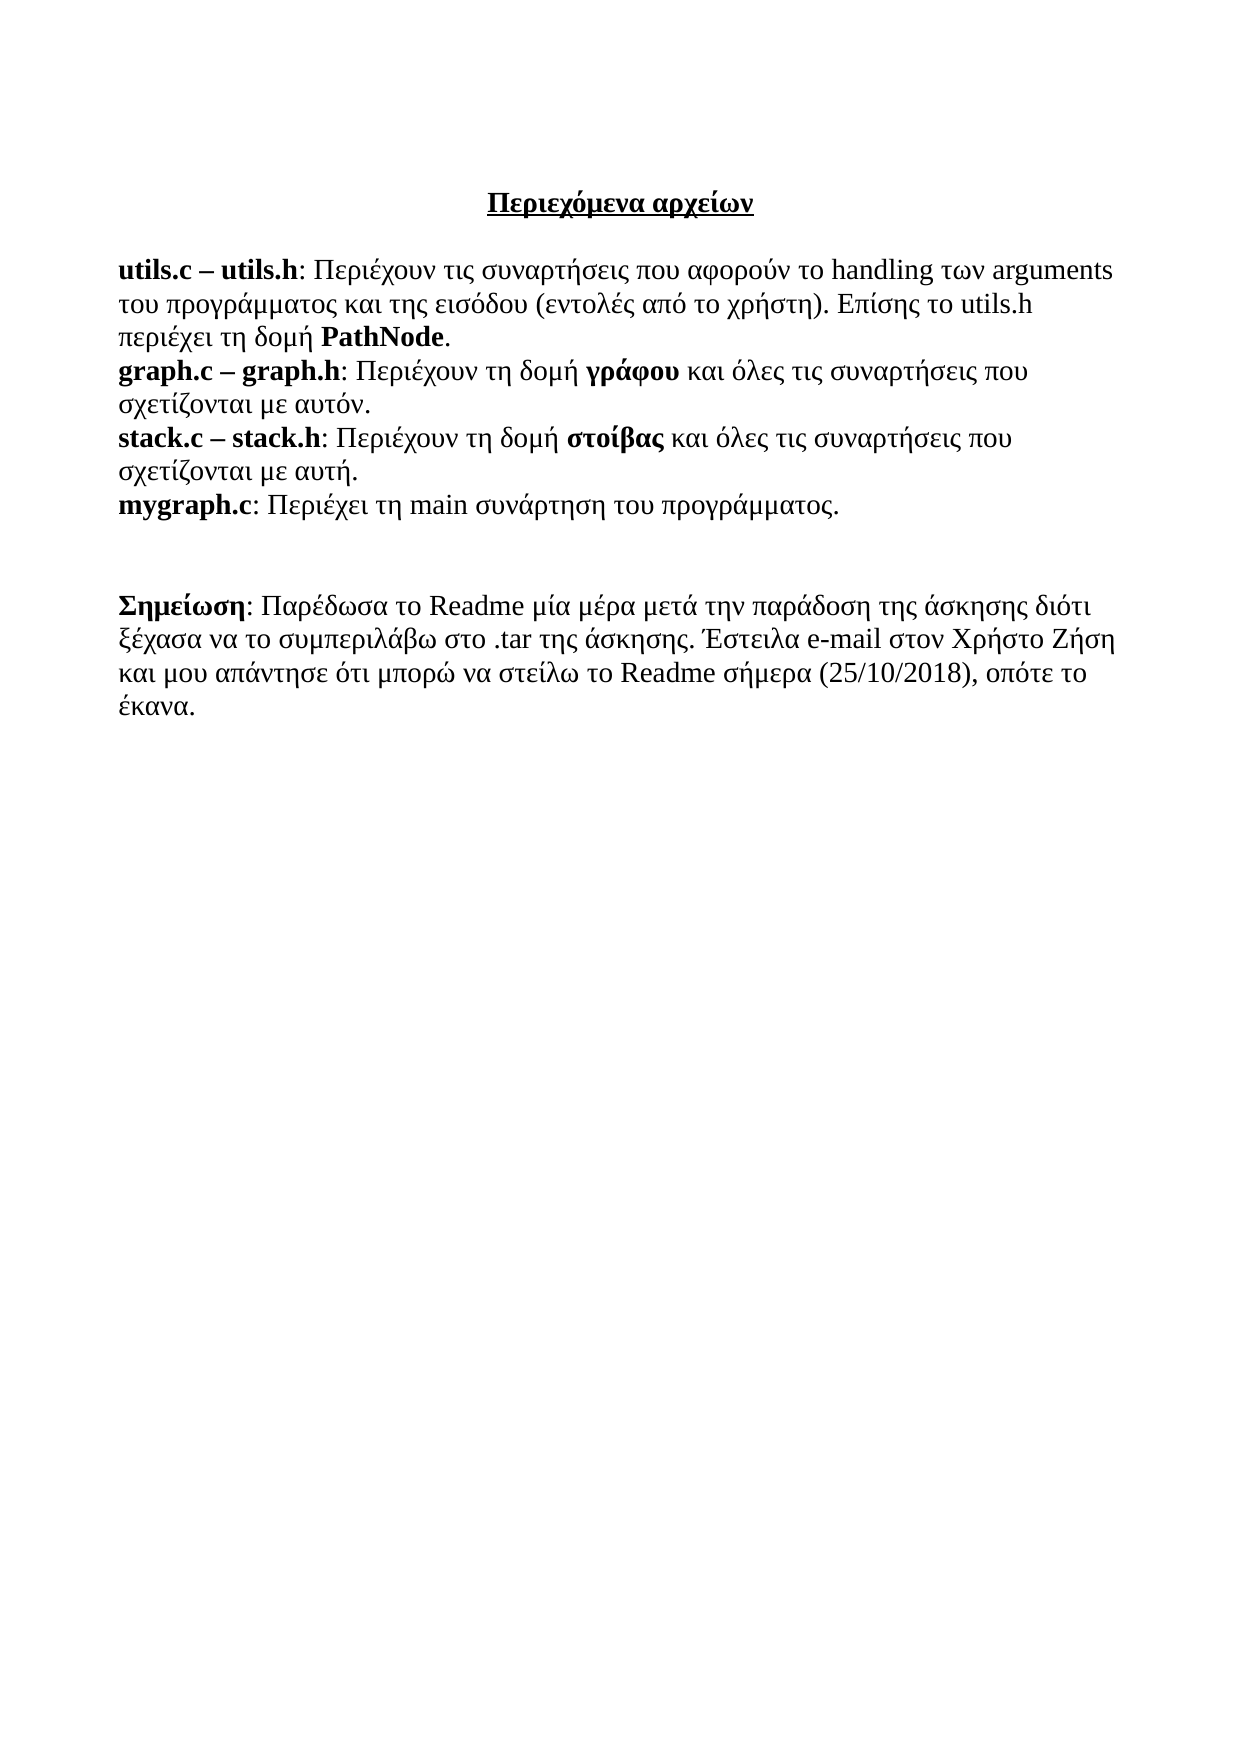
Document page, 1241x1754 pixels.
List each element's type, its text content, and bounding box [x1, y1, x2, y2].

text stack.c – stack.h: Περιέχουν τη δομή στοίβας και όλες τις συναρτήσεις που σχετίζονται με αυτή. [118, 420, 1122, 487]
text Περιεχόμενα αρχείων [118, 185, 1122, 219]
text mygraph.c: Περιέχει τη main συνάρτηση του προγράμματος. [118, 487, 1122, 521]
text utils.c – utils.h: Περιέχουν τις συναρτήσεις που αφορούν το handling των arguments του προγράμματος και της εισόδου (εντολές από το χρήστη). Επίσης το utils.h περιέχει τη δομή PathNode. [118, 252, 1122, 353]
text Σημείωση: Παρέδωσα το Readme μία μέρα μετά την παράδοση της άσκησης διότι ξέχασα να το συμπεριλάβω στο .tar της άσκησης. Έστειλα e-mail στον Χρήστο Ζήση και μου απάντησε ότι μπορώ να στείλω το Readme σήμερα (25/10/2018), οπότε το έκανα. [118, 588, 1122, 722]
text graph.c – graph.h: Περιέχουν τη δομή γράφου και όλες τις συναρτήσεις που σχετίζονται με αυτόν. [118, 353, 1122, 420]
